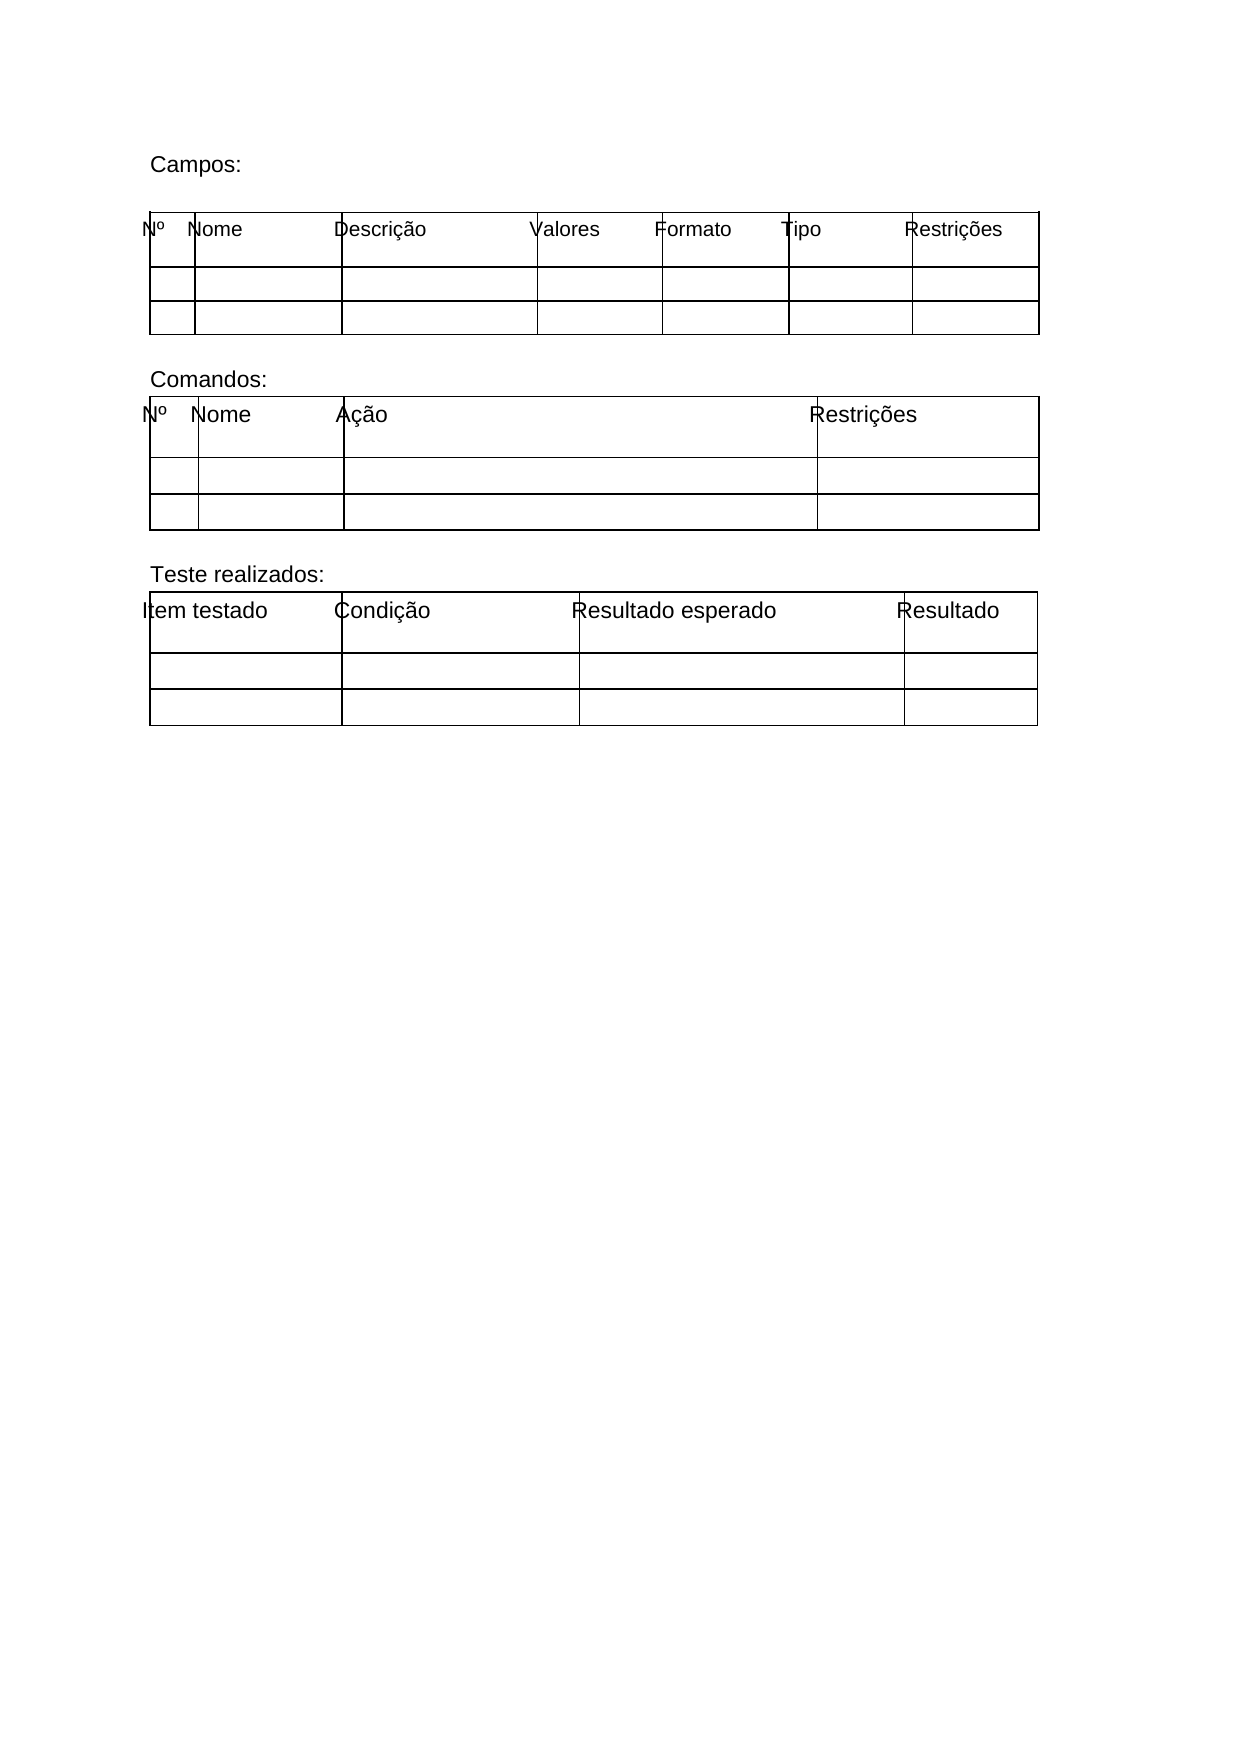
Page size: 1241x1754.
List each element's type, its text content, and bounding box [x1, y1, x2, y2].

table_cell [790, 268, 912, 300]
table_header Resultado esperado [580, 593, 904, 652]
table_header Valores [538, 213, 662, 266]
table_header Restrições [913, 213, 1038, 266]
table_header Nº [151, 213, 194, 266]
table_cell [343, 654, 579, 688]
table_cell [580, 690, 904, 724]
table_header Condição [343, 593, 579, 652]
table_header Descrição [343, 213, 537, 266]
table_header Tipo [790, 213, 912, 266]
table_cell [538, 268, 662, 300]
table_cell [580, 654, 904, 688]
table_cell [343, 302, 537, 334]
table_cell [343, 268, 537, 300]
table_cell [199, 495, 343, 529]
table_cell [345, 495, 817, 529]
text Comandos: [150, 366, 1090, 392]
table_cell [151, 458, 198, 493]
table_cell [151, 302, 194, 334]
table_cell [151, 495, 198, 529]
text Teste realizados: [150, 561, 1090, 587]
table_cell [663, 302, 788, 334]
table_cell [196, 302, 341, 334]
table_cell [663, 268, 788, 300]
text Campos: [150, 151, 1090, 177]
table_cell [151, 690, 341, 724]
table_cell [905, 690, 1037, 724]
table_cell [818, 495, 1038, 529]
table_cell [538, 302, 662, 334]
table_cell [151, 654, 341, 688]
table_cell [343, 690, 579, 724]
table_header Nº [151, 397, 198, 457]
table_header Ação [345, 397, 817, 457]
table_cell [818, 458, 1038, 493]
table_cell [196, 268, 341, 300]
table_header Nome [199, 397, 343, 457]
table_cell [790, 302, 912, 334]
table_header Restrições [818, 397, 1038, 457]
table_header Item testado [151, 593, 341, 652]
table_header Formato [663, 213, 788, 266]
table_cell [151, 268, 194, 300]
table_cell [905, 654, 1037, 688]
table_cell [199, 458, 343, 493]
table_cell [913, 268, 1038, 300]
table_header Resultado [905, 593, 1037, 652]
table_cell [345, 458, 817, 493]
table_cell [913, 302, 1038, 334]
table_header Nome [196, 213, 341, 266]
